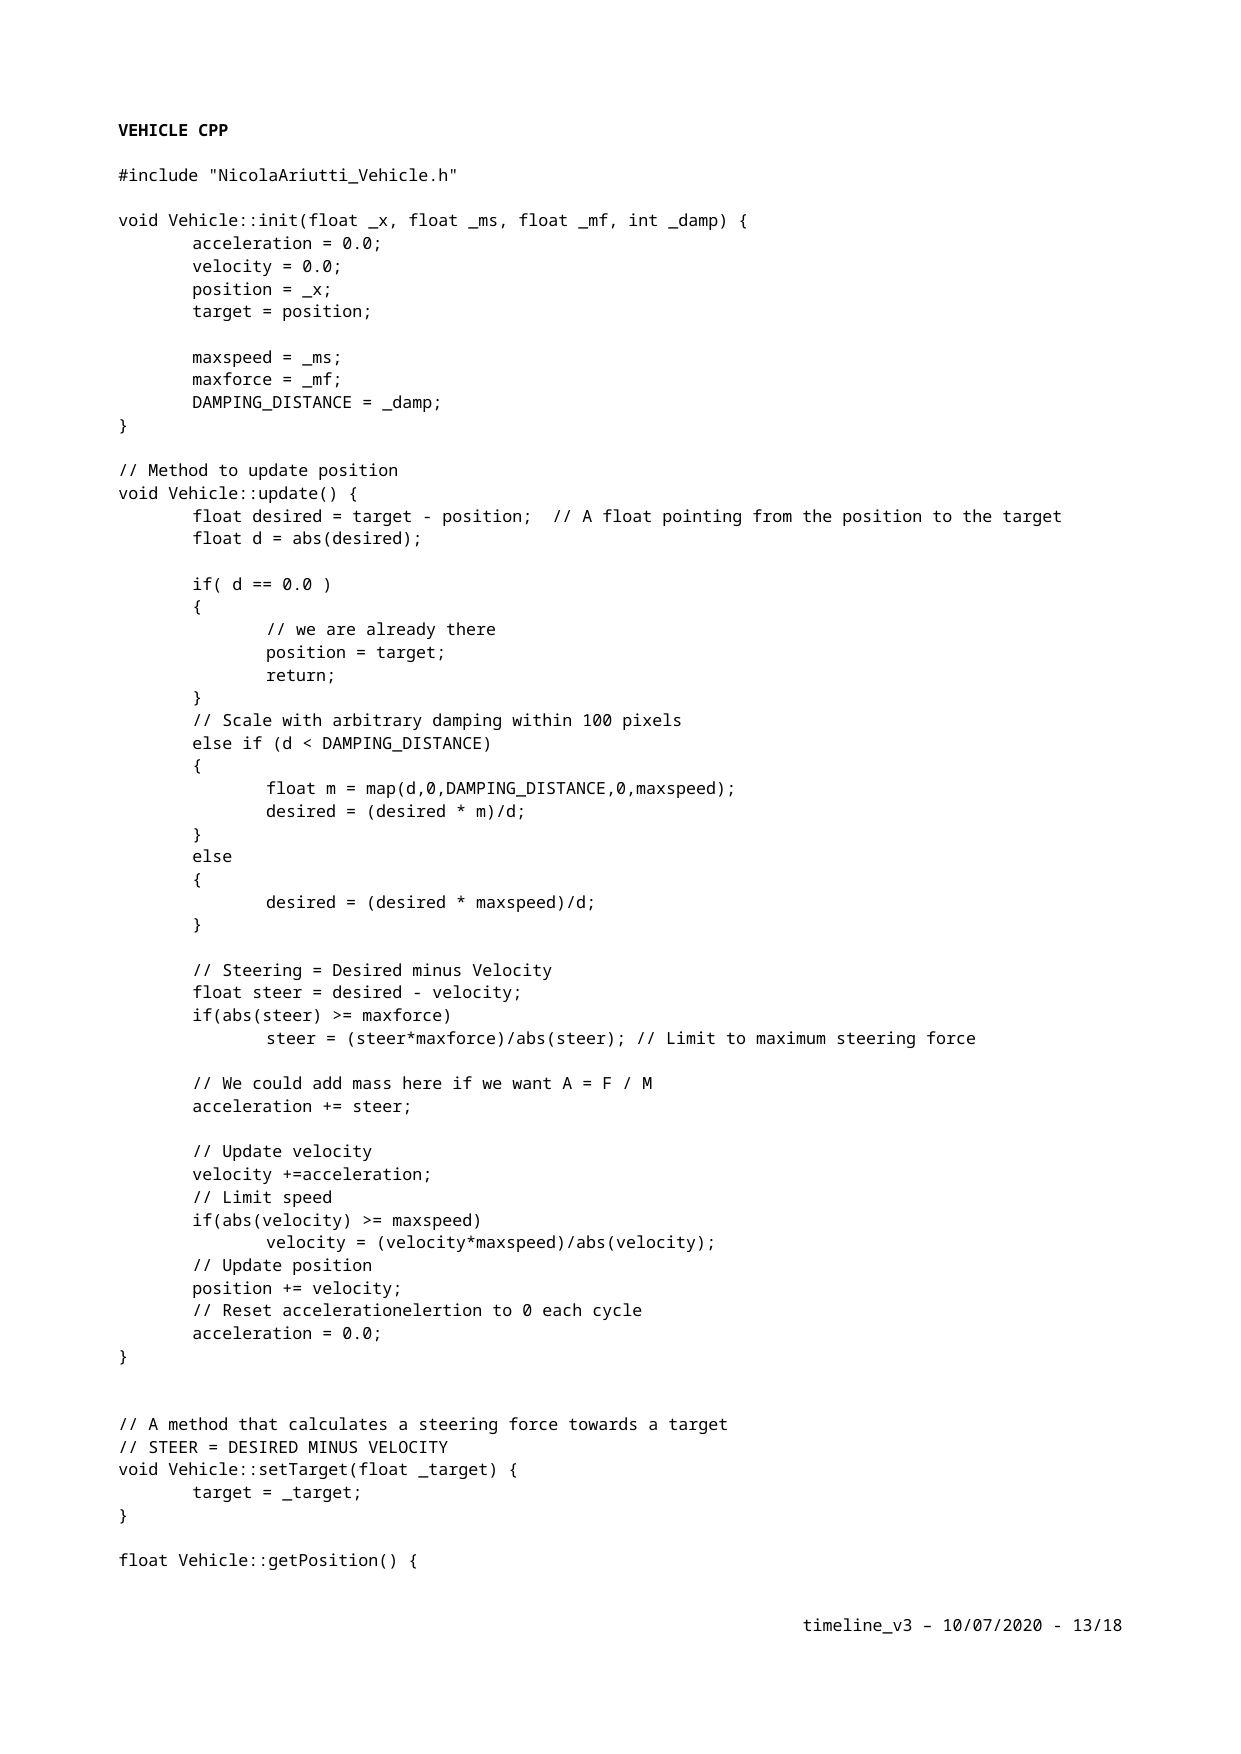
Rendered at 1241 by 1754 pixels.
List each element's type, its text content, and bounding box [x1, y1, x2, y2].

text } [118, 413, 1122, 436]
text velocity +=acceleration; [118, 1163, 1122, 1185]
text // Scale with arbitrary damping within 100 pixels [118, 708, 1122, 731]
text VEHICLE CPP [118, 118, 1122, 141]
text { [118, 595, 1122, 618]
text if( d == 0.0 ) [118, 572, 1122, 595]
text maxspeed = _ms; [118, 345, 1122, 368]
text #include "NicolaAriutti_Vehicle.h" [118, 163, 1122, 186]
text maxforce = _mf; [118, 368, 1122, 391]
text return; [118, 663, 1122, 686]
text // Limit speed [118, 1185, 1122, 1208]
text void Vehicle::init(float _x, float _ms, float _mf, int _damp) { [118, 209, 1122, 232]
text float m = map(d,0,DAMPING_DISTANCE,0,maxspeed); [118, 777, 1122, 799]
text velocity = (velocity*maxspeed)/abs(velocity); [118, 1231, 1122, 1253]
text // STEER = DESIRED MINUS VELOCITY [118, 1435, 1122, 1458]
text // Update velocity [118, 1140, 1122, 1163]
text else [118, 845, 1122, 867]
text position += velocity; [118, 1276, 1122, 1299]
text // we are already there [118, 618, 1122, 640]
text float steer = desired - velocity; [118, 981, 1122, 1004]
text // Steering = Desired minus Velocity [118, 958, 1122, 981]
text } [118, 1344, 1122, 1367]
text steer = (steer*maxforce)/abs(steer); // Limit to maximum steering force [118, 1026, 1122, 1049]
text position = _x; [118, 277, 1122, 300]
text acceleration = 0.0; [118, 1322, 1122, 1344]
text target = position; [118, 300, 1122, 322]
text void Vehicle::setTarget(float _target) { [118, 1458, 1122, 1481]
text // We could add mass here if we want A = F / M [118, 1072, 1122, 1094]
text // Method to update position [118, 459, 1122, 481]
text float d = abs(desired); [118, 527, 1122, 549]
text float desired = target - position; // A float pointing from the position to the target [118, 504, 1122, 527]
text desired = (desired * maxspeed)/d; [118, 890, 1122, 913]
text } [118, 686, 1122, 708]
text } [118, 822, 1122, 845]
text if(abs(velocity) >= maxspeed) [118, 1208, 1122, 1231]
text target = _target; [118, 1481, 1122, 1503]
text float Vehicle::getPosition() { [118, 1549, 1122, 1571]
text { [118, 867, 1122, 890]
text velocity = 0.0; [118, 254, 1122, 277]
text else if (d < DAMPING_DISTANCE) [118, 731, 1122, 754]
text desired = (desired * m)/d; [118, 799, 1122, 822]
text // Reset accelerationelertion to 0 each cycle [118, 1299, 1122, 1322]
text acceleration += steer; [118, 1094, 1122, 1117]
text DAMPING_DISTANCE = _damp; [118, 391, 1122, 413]
text void Vehicle::update() { [118, 481, 1122, 504]
text // Update position [118, 1253, 1122, 1276]
text } [118, 913, 1122, 936]
text } [118, 1503, 1122, 1526]
text { [118, 754, 1122, 777]
text position = target; [118, 640, 1122, 663]
text if(abs(steer) >= maxforce) [118, 1004, 1122, 1026]
text // A method that calculates a steering force towards a target [118, 1412, 1122, 1435]
text acceleration = 0.0; [118, 232, 1122, 254]
